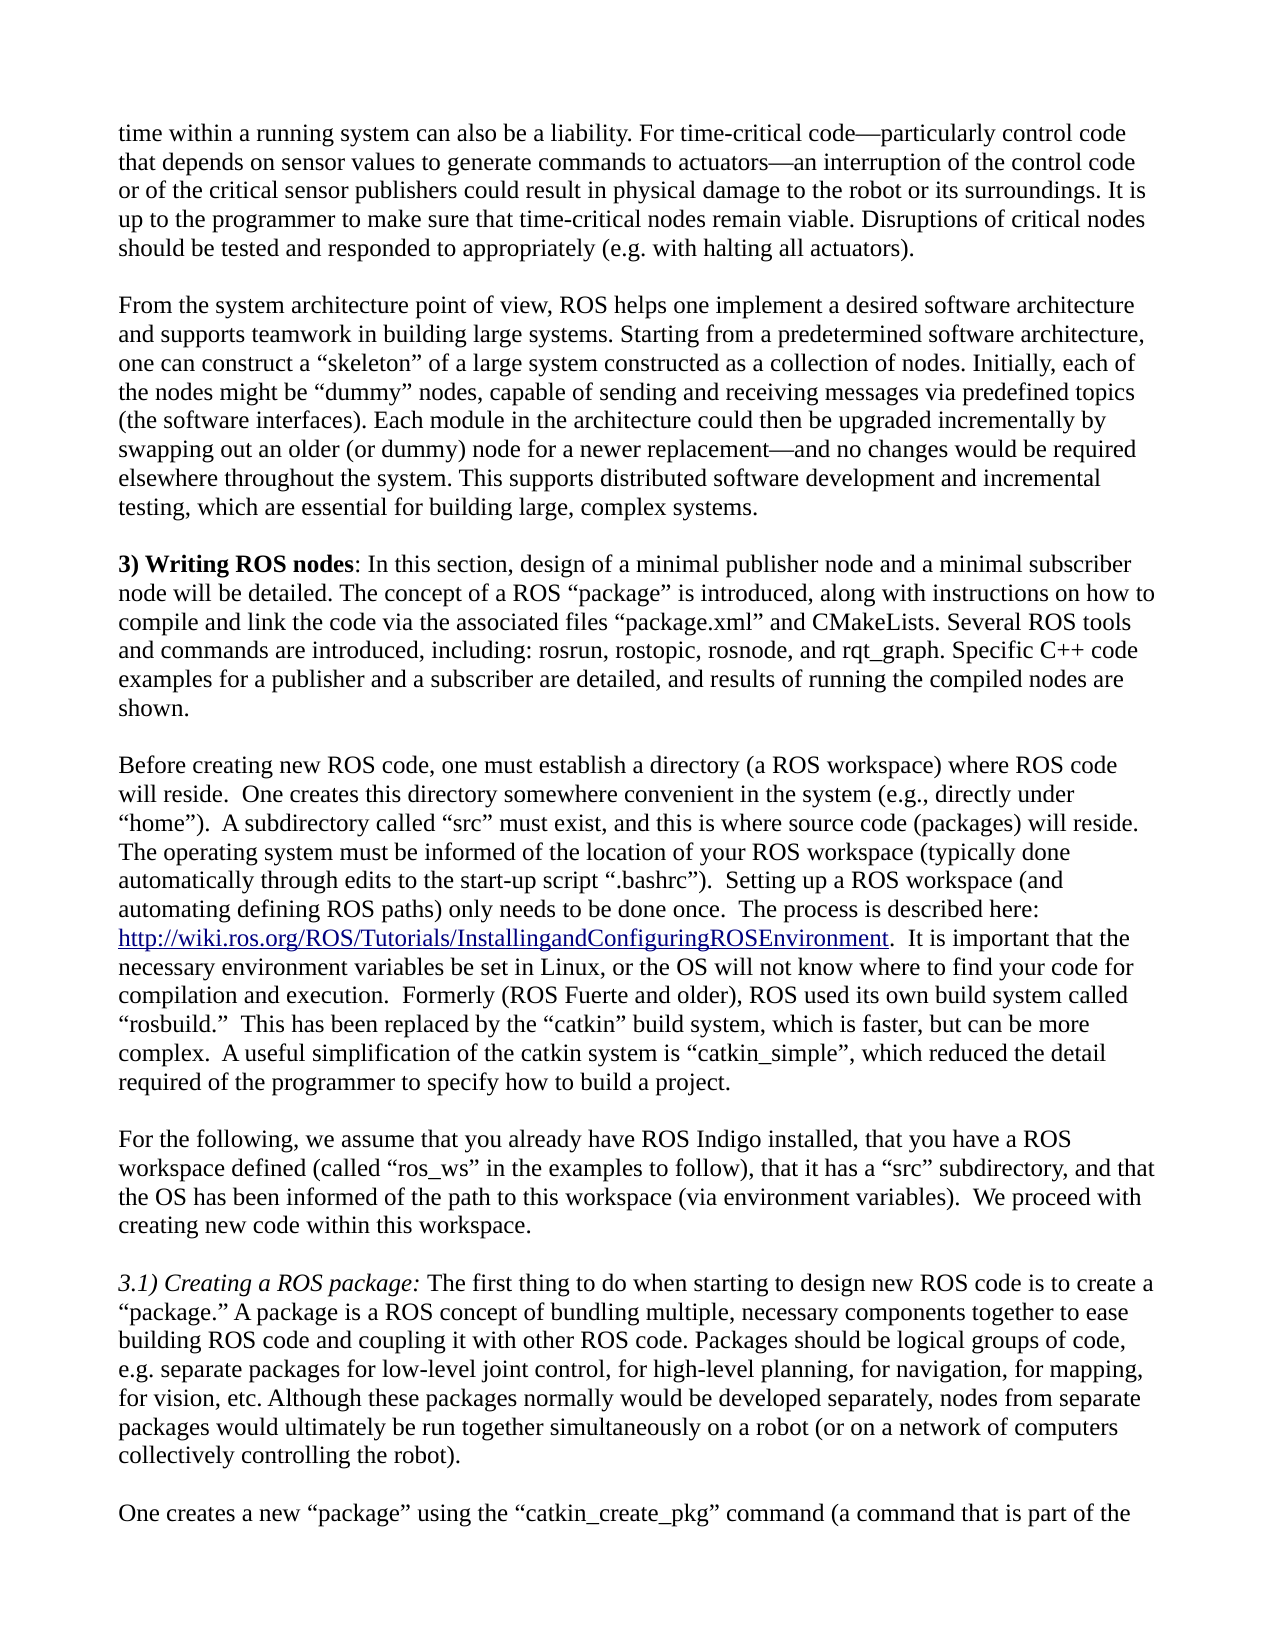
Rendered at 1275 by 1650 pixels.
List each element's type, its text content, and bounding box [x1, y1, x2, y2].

text time within a running system can also be a liability. For time-critical code—particularly control code that depends on sensor values to generate commands to actuators—an interruption of the control code or of the critical sensor publishers could result in physical damage to the robot or its surroundings. It is up to the programmer to make sure that time-critical nodes remain viable. Disruptions of critical nodes should be tested and responded to appropriately (e.g. with halting all actuators). [118, 118, 1157, 262]
text For the following, we assume that you already have ROS Indigo installed, that you have a ROS workspace defined (called “ros_ws” in the examples to follow), that it has a “src” subdirectory, and that the OS has been informed of the path to this workspace (via environment variables). We proceed with creating new code within this workspace. [118, 1124, 1157, 1239]
text 3.1) Creating a ROS package: The first thing to do when starting to design new ROS code is to create a [118, 1268, 1157, 1297]
text 3) Writing ROS nodes: In this section, design of a minimal publisher node and a minimal subscriber [118, 549, 1157, 578]
text collectively controlling the robot). [118, 1441, 1157, 1469]
text packages would ultimately be run together simultaneously on a robot (or on a network of computers [118, 1412, 1157, 1441]
text building ROS code and coupling it with other ROS code. Packages should be logical groups of code, e.g. separate packages for low-level joint control, for high-level planning, for navigation, for mapping, for vision, etc. Although these packages normally would be developed separately, nodes from separate [118, 1326, 1157, 1412]
text One creates a new “package” using the “catkin_create_pkg” command (a command that is part of the [118, 1498, 1157, 1527]
text From the system architecture point of view, ROS helps one implement a desired software architecture and supports teamwork in building large systems. Starting from a predetermined software architecture, one can construct a “skeleton” of a large system constructed as a collection of nodes. Initially, each of the nodes might be “dummy” nodes, capable of sending and receiving messages via predefined topics (the software interfaces). Each module in the architecture could then be upgraded incrementally by swapping out an older (or dummy) node for a newer replacement—and no changes would be required elsewhere throughout the system. This supports distributed software development and incremental testing, which are essential for building large, complex systems. [118, 291, 1157, 521]
text “package.” A package is a ROS concept of bundling multiple, necessary components together to ease [118, 1297, 1157, 1326]
text Before creating new ROS code, one must establish a directory (a ROS workspace) where ROS code will reside. One creates this directory somewhere convenient in the system (e.g., directly under “home”). A subdirectory called “src” must exist, and this is where source code (packages) will reside. The operating system must be informed of the location of your ROS workspace (typically done automatically through edits to the start-up script “.bashrc”). Setting up a ROS workspace (and automating defining ROS paths) only needs to be done once. The process is described here: http://wiki.ros.org/ROS/Tutorials/InstallingandConfiguringROSEnvironment. It is important that the necessary environment variables be set in Linux, or the OS will not know where to find your code for compilation and execution. Formerly (ROS Fuerte and older), ROS used its own build system called “rosbuild.” This has been replaced by the “catkin” build system, which is faster, but can be more complex. A useful simplification of the catkin system is “catkin_simple”, which reduced the detail required of the programmer to specify how to build a project. [118, 751, 1157, 1096]
text node will be detailed. The concept of a ROS “package” is introduced, along with instructions on how to compile and link the code via the associated files “package.xml” and CMakeLists. Several ROS tools and commands are introduced, including: rosrun, rostopic, rosnode, and rqt_graph. Specific C++ code examples for a publisher and a subscriber are detailed, and results of running the compiled nodes are shown. [118, 578, 1157, 722]
